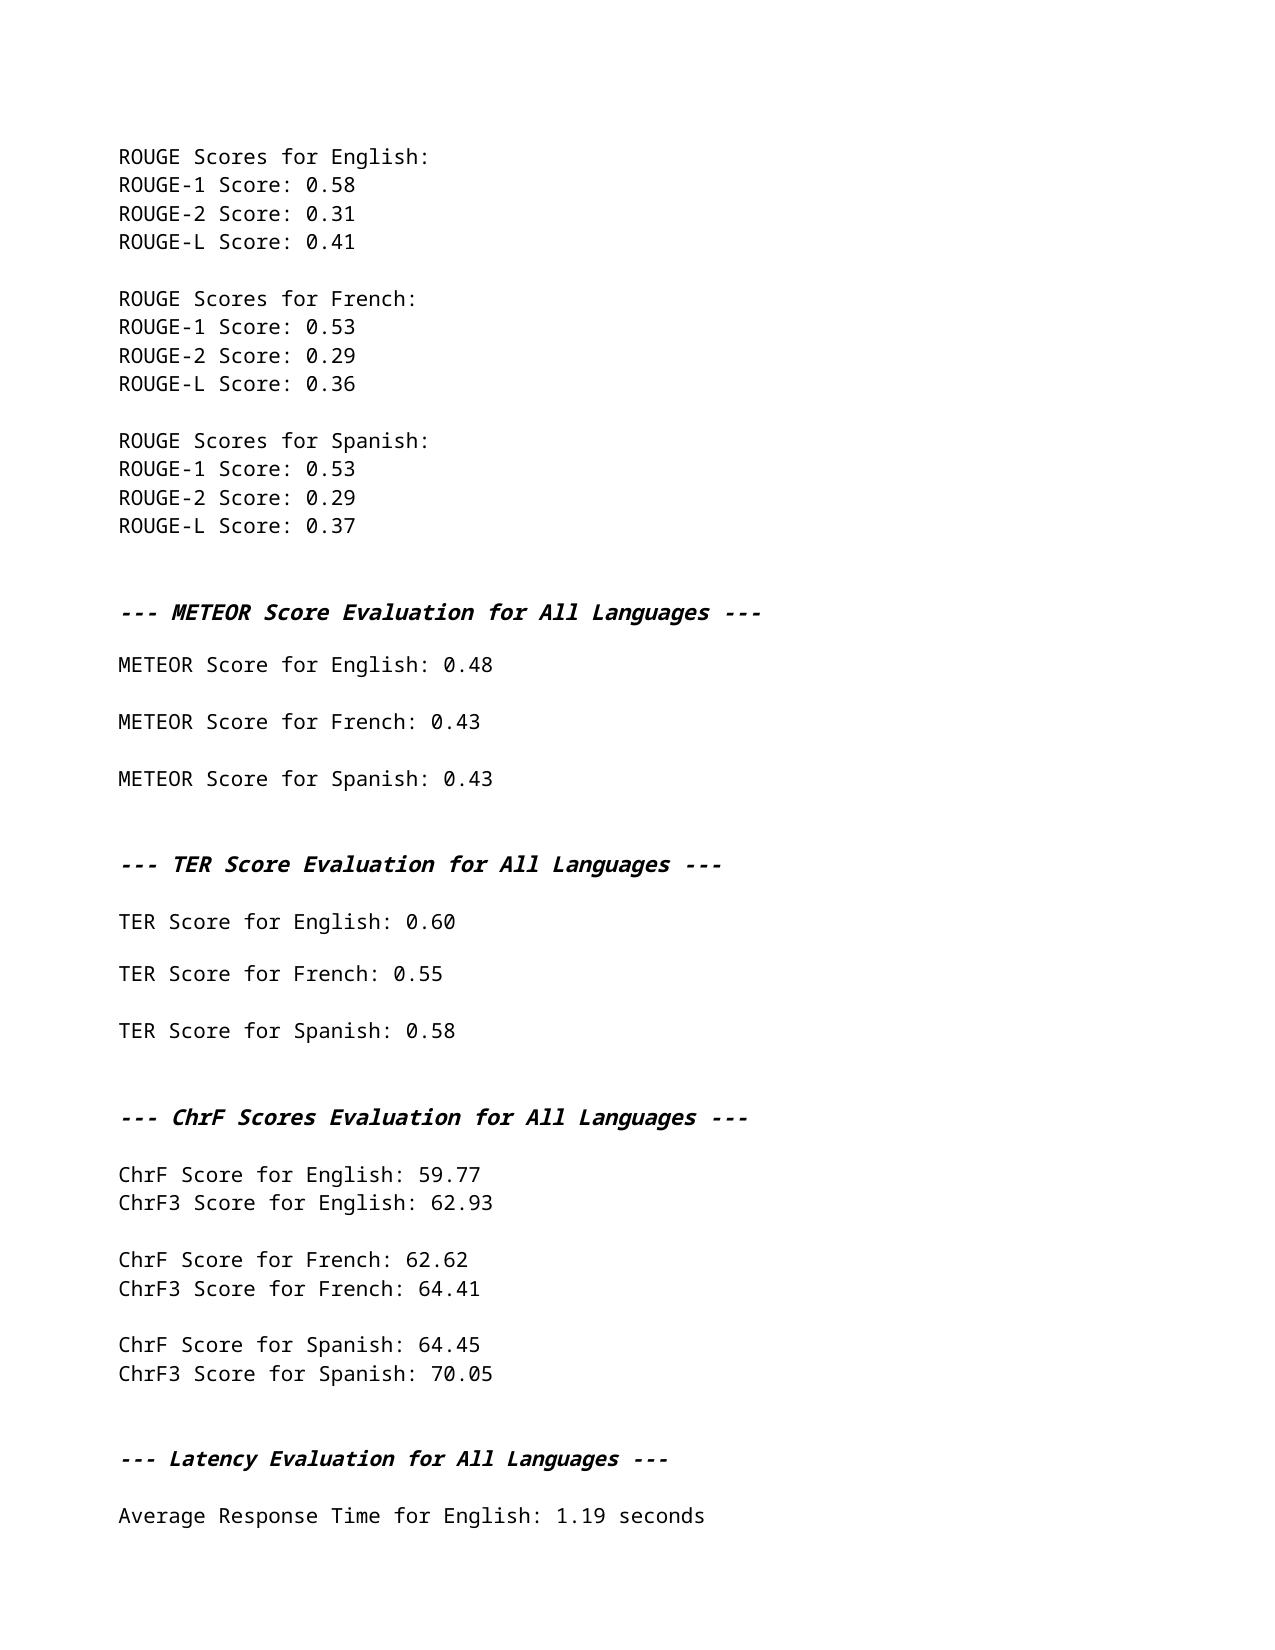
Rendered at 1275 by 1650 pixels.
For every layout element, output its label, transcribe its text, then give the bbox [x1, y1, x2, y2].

text --- METEOR Score Evaluation for All Languages --- [118, 597, 1157, 627]
text ROUGE-L Score: 0.37 [118, 511, 1157, 540]
text ROUGE-L Score: 0.36 [118, 369, 1157, 398]
text ROUGE-2 Score: 0.31 [118, 199, 1157, 227]
text ROUGE-L Score: 0.41 [118, 227, 1157, 256]
text METEOR Score for Spanish: 0.43 [118, 764, 1157, 792]
text METEOR Score for English: 0.48 [118, 650, 1157, 679]
text ChrF3 Score for English: 62.93 [118, 1188, 1157, 1217]
text ChrF3 Score for French: 64.41 [118, 1274, 1157, 1302]
text --- ChrF Scores Evaluation for All Languages --- [118, 1102, 1157, 1132]
text ChrF3 Score for Spanish: 70.05 [118, 1359, 1157, 1387]
text ChrF Score for French: 62.62 [118, 1245, 1157, 1274]
text ROUGE-1 Score: 0.53 [118, 312, 1157, 341]
text ROUGE Scores for Spanish: [118, 426, 1157, 454]
text TER Score for English: 0.60 [118, 907, 1157, 936]
text ChrF Score for English: 59.77 [118, 1160, 1157, 1188]
text ROUGE Scores for French: [118, 284, 1157, 312]
text ROUGE-2 Score: 0.29 [118, 483, 1157, 511]
text ROUGE-1 Score: 0.58 [118, 170, 1157, 199]
text --- TER Score Evaluation for All Languages --- [118, 849, 1157, 879]
text Average Response Time for English: 1.19 seconds [118, 1501, 1157, 1530]
text ROUGE-1 Score: 0.53 [118, 454, 1157, 483]
text ROUGE-2 Score: 0.29 [118, 341, 1157, 369]
text --- Latency Evaluation for All Languages --- [118, 1444, 1157, 1473]
text METEOR Score for French: 0.43 [118, 707, 1157, 736]
text TER Score for Spanish: 0.58 [118, 1016, 1157, 1045]
text ROUGE Scores for English: [118, 142, 1157, 170]
text TER Score for French: 0.55 [118, 959, 1157, 988]
text ChrF Score for Spanish: 64.45 [118, 1331, 1157, 1359]
